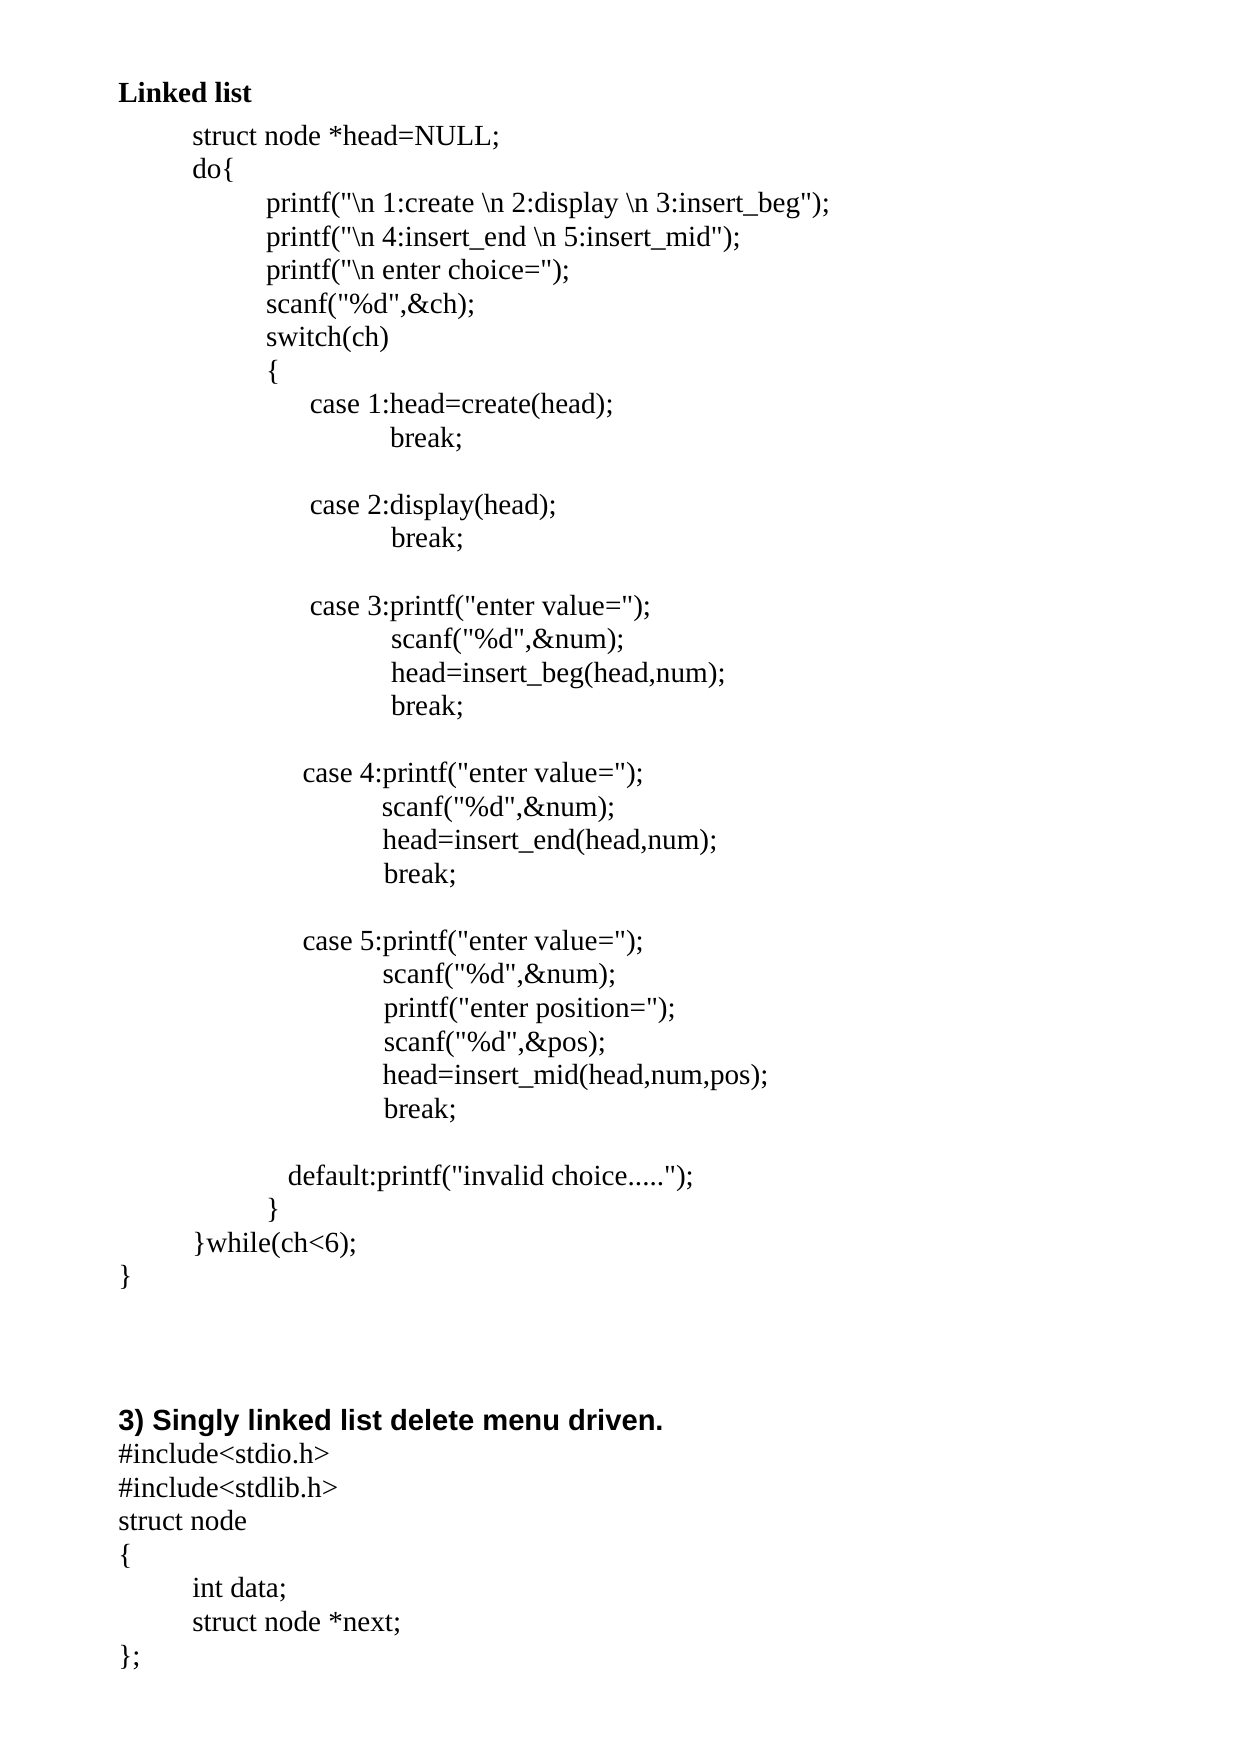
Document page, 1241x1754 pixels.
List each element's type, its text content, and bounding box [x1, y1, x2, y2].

text do{ [118, 152, 1122, 185]
text { [118, 353, 1122, 386]
text scanf("%d",&ch); [118, 286, 1122, 319]
text struct node *next; [118, 1604, 1122, 1638]
text scanf("%d",&num); [118, 957, 1122, 990]
text }while(ch<6); [118, 1225, 1122, 1258]
text default:printf("invalid choice....."); [118, 1158, 1122, 1191]
text break; [118, 420, 1122, 453]
text switch(ch) [118, 319, 1122, 353]
text struct node [118, 1503, 1122, 1537]
text printf("enter position="); [118, 990, 1122, 1024]
text scanf("%d",&num); [118, 789, 1122, 822]
text break; [118, 521, 1122, 554]
text }; [118, 1638, 1122, 1671]
text break; [118, 856, 1122, 889]
text break; [118, 1091, 1122, 1124]
text #include<stdio.h> [118, 1436, 1122, 1470]
text printf("\n 4:insert_end \n 5:insert_mid"); [118, 219, 1122, 252]
text printf("\n enter choice="); [118, 252, 1122, 286]
text scanf("%d",&num); [118, 621, 1122, 655]
text int data; [118, 1571, 1122, 1604]
text } [118, 1191, 1122, 1225]
text head=insert_beg(head,num); [118, 655, 1122, 688]
text case 1:head=create(head); [118, 386, 1122, 420]
text break; [118, 688, 1122, 722]
text case 5:printf("enter value="); [118, 923, 1122, 957]
text scanf("%d",&pos); [118, 1024, 1122, 1057]
text case 4:printf("enter value="); [118, 755, 1122, 789]
text case 2:display(head); [118, 487, 1122, 521]
text } [118, 1258, 1122, 1292]
text printf("\n 1:create \n 2:display \n 3:insert_beg"); [118, 185, 1122, 219]
text case 3:printf("enter value="); [118, 588, 1122, 621]
text struct node *head=NULL; [118, 118, 1122, 152]
text { [118, 1537, 1122, 1571]
text #include<stdlib.h> [118, 1470, 1122, 1503]
text head=insert_end(head,num); [118, 822, 1122, 856]
text head=insert_mid(head,num,pos); [118, 1057, 1122, 1091]
subtitle 3) Singly linked list delete menu driven. [118, 1403, 1122, 1436]
